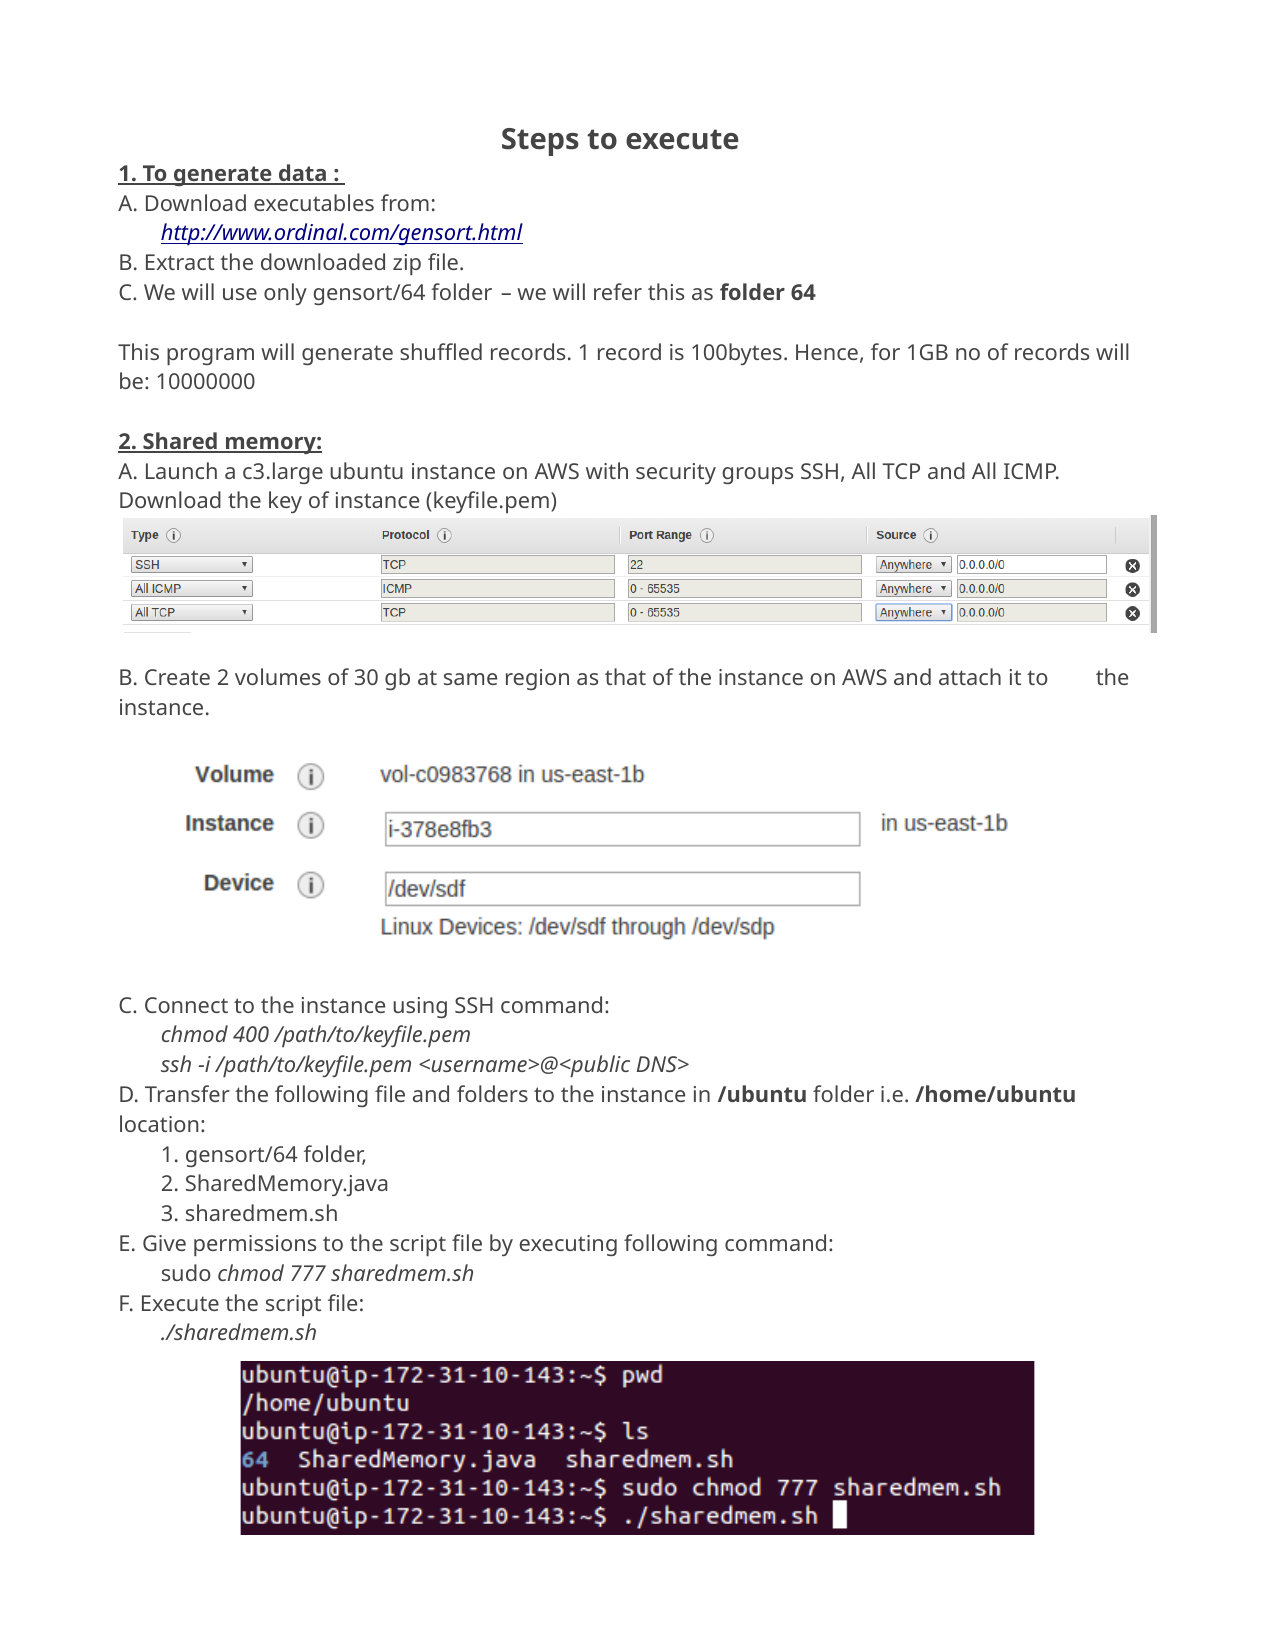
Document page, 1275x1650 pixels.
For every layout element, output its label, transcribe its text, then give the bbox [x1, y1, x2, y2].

text E. Give permissions to the script file by executing following command: [118, 1228, 1157, 1258]
text C. We will use only gensort/64 folder – we will refer this as folder 64 [118, 277, 1157, 307]
text 2. SharedMemory.java [118, 1168, 1157, 1198]
text C. Connect to the instance using SSH command: [118, 990, 1157, 1019]
text This program will generate shuffled records. 1 record is 100bytes. Hence, for 1GB no of records will be: 10000000 [118, 337, 1157, 396]
text B. Extract the downloaded zip file. [118, 247, 1157, 277]
text 1. To generate data : [118, 158, 1157, 188]
text Steps to execute [118, 118, 1157, 158]
text chmod 400 /path/to/keyfile.pem [118, 1019, 1157, 1049]
text 3. sharedmem.sh [118, 1198, 1157, 1228]
text A. Download executables from: [118, 188, 1157, 217]
text http://www.ordinal.com/gensort.html [118, 217, 1157, 247]
text ./sharedmem.sh [118, 1317, 1157, 1347]
text 1. gensort/64 folder, [118, 1139, 1157, 1168]
picture [157, 751, 1118, 974]
text ssh -i /path/to/keyfile.pem <username>@<public DNS> [118, 1049, 1157, 1079]
text sudo chmod 777 sharedmem.sh [118, 1258, 1157, 1288]
text A. Launch a c3.large ubuntu instance on AWS with security groups SSH, All TCP and All ICMP. Download the key of instance (keyfile.pem) [118, 456, 1157, 515]
text F. Execute the script file: [118, 1288, 1157, 1317]
text D. Transfer the following file and folders to the instance in /ubuntu folder i.e. /home/ubuntu location: [118, 1079, 1157, 1139]
picture [118, 515, 1157, 633]
text 2. Shared memory: [118, 426, 1157, 456]
text B. Create 2 volumes of 30 gb at same region as that of the instance on AWS and attach it to the instance. [118, 662, 1157, 722]
picture [240, 1361, 1035, 1535]
